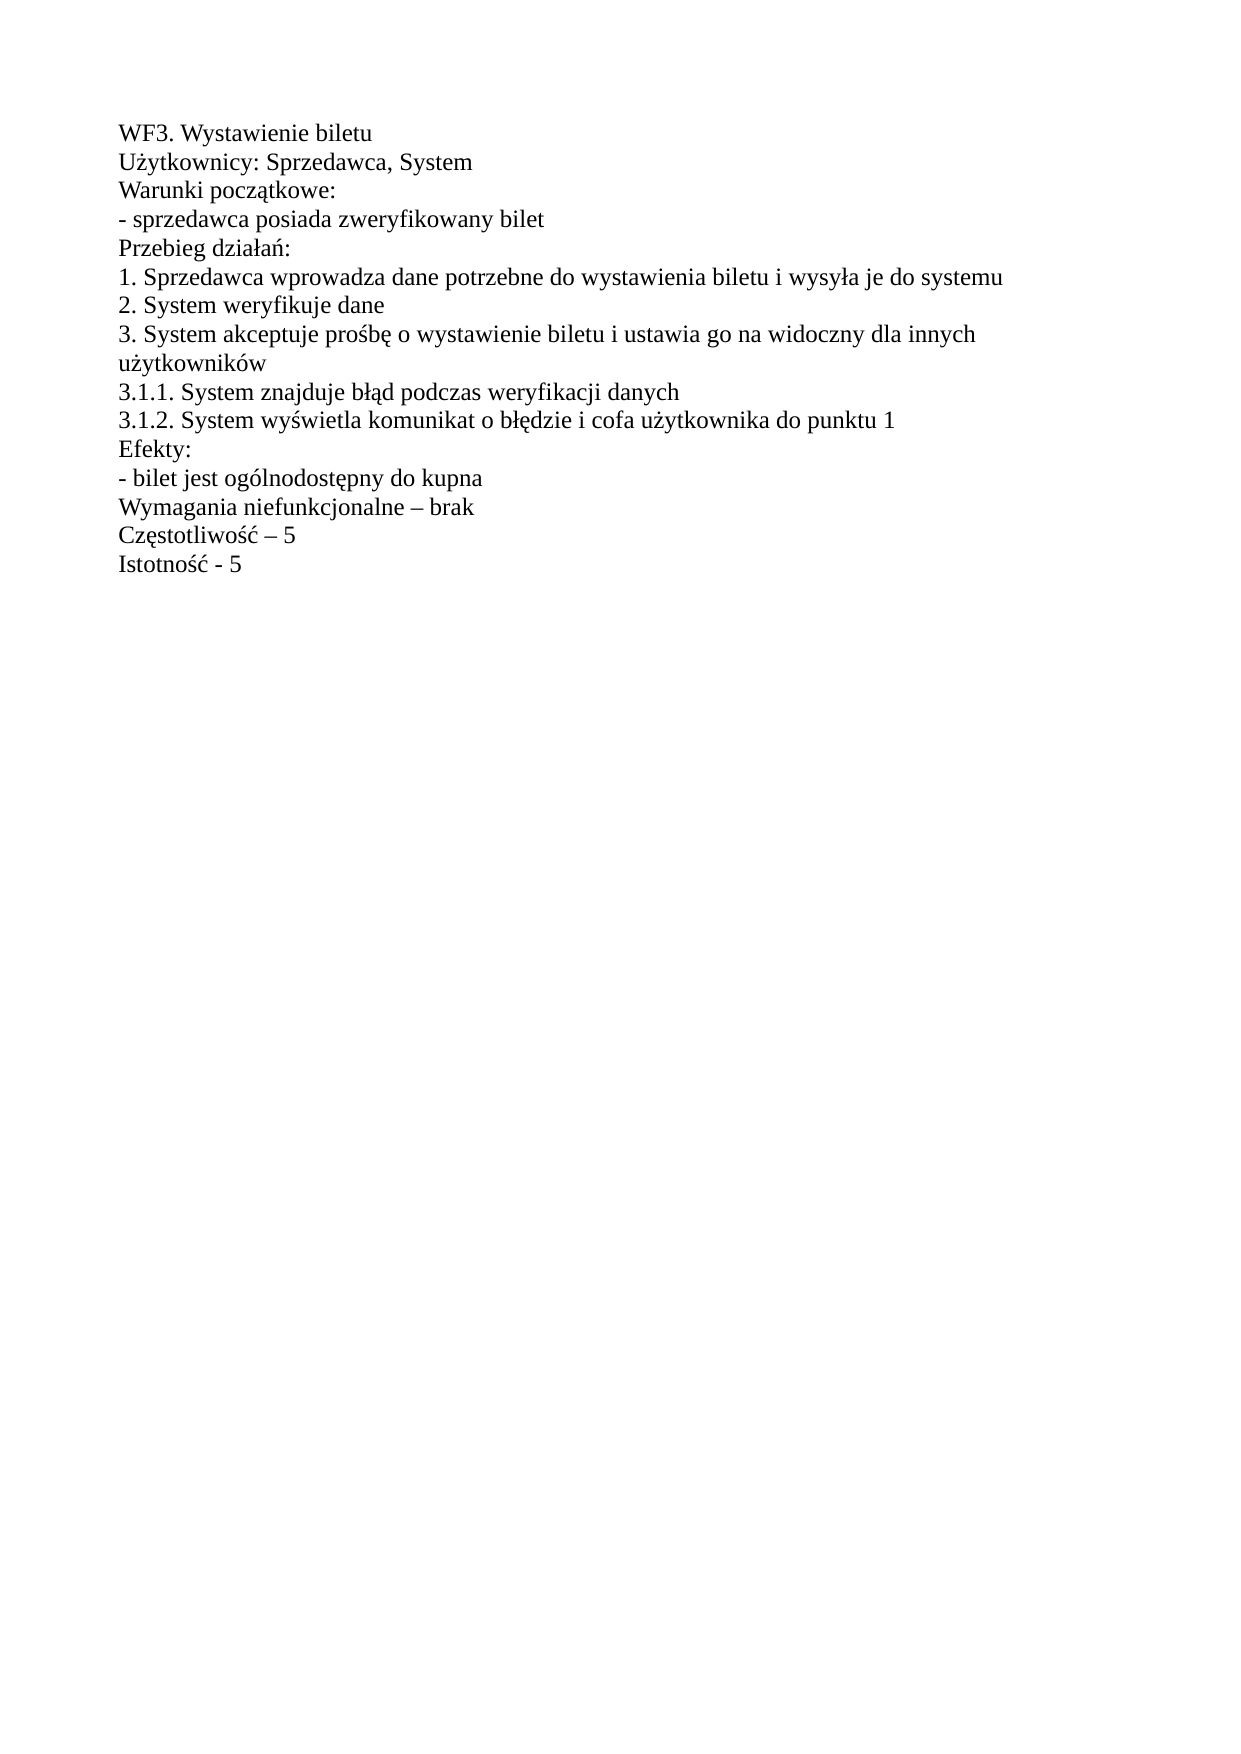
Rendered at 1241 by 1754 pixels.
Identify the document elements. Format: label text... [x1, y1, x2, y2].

text - bilet jest ogólnodostępny do kupna [118, 463, 1122, 492]
text Użytkownicy: Sprzedawca, System [118, 147, 1122, 176]
text Wymagania niefunkcjonalne – brak [118, 492, 1122, 521]
text - sprzedawca posiada zweryfikowany bilet [118, 204, 1122, 233]
text Istotność - 5 [118, 549, 1122, 578]
text Warunki początkowe: [118, 176, 1122, 204]
text 3.1.2. System wyświetla komunikat o błędzie i cofa użytkownika do punktu 1 [118, 406, 1122, 434]
text Częstotliwość – 5 [118, 521, 1122, 549]
text 3. System akceptuje prośbę o wystawienie biletu i ustawia go na widoczny dla innych użytkowników [118, 319, 1122, 377]
text 2. System weryfikuje dane [118, 291, 1122, 319]
text 3.1.1. System znajduje błąd podczas weryfikacji danych [118, 377, 1122, 406]
text 1. Sprzedawca wprowadza dane potrzebne do wystawienia biletu i wysyła je do systemu [118, 262, 1122, 291]
text Przebieg działań: [118, 233, 1122, 262]
text WF3. Wystawienie biletu [118, 118, 1122, 147]
text Efekty: [118, 434, 1122, 463]
